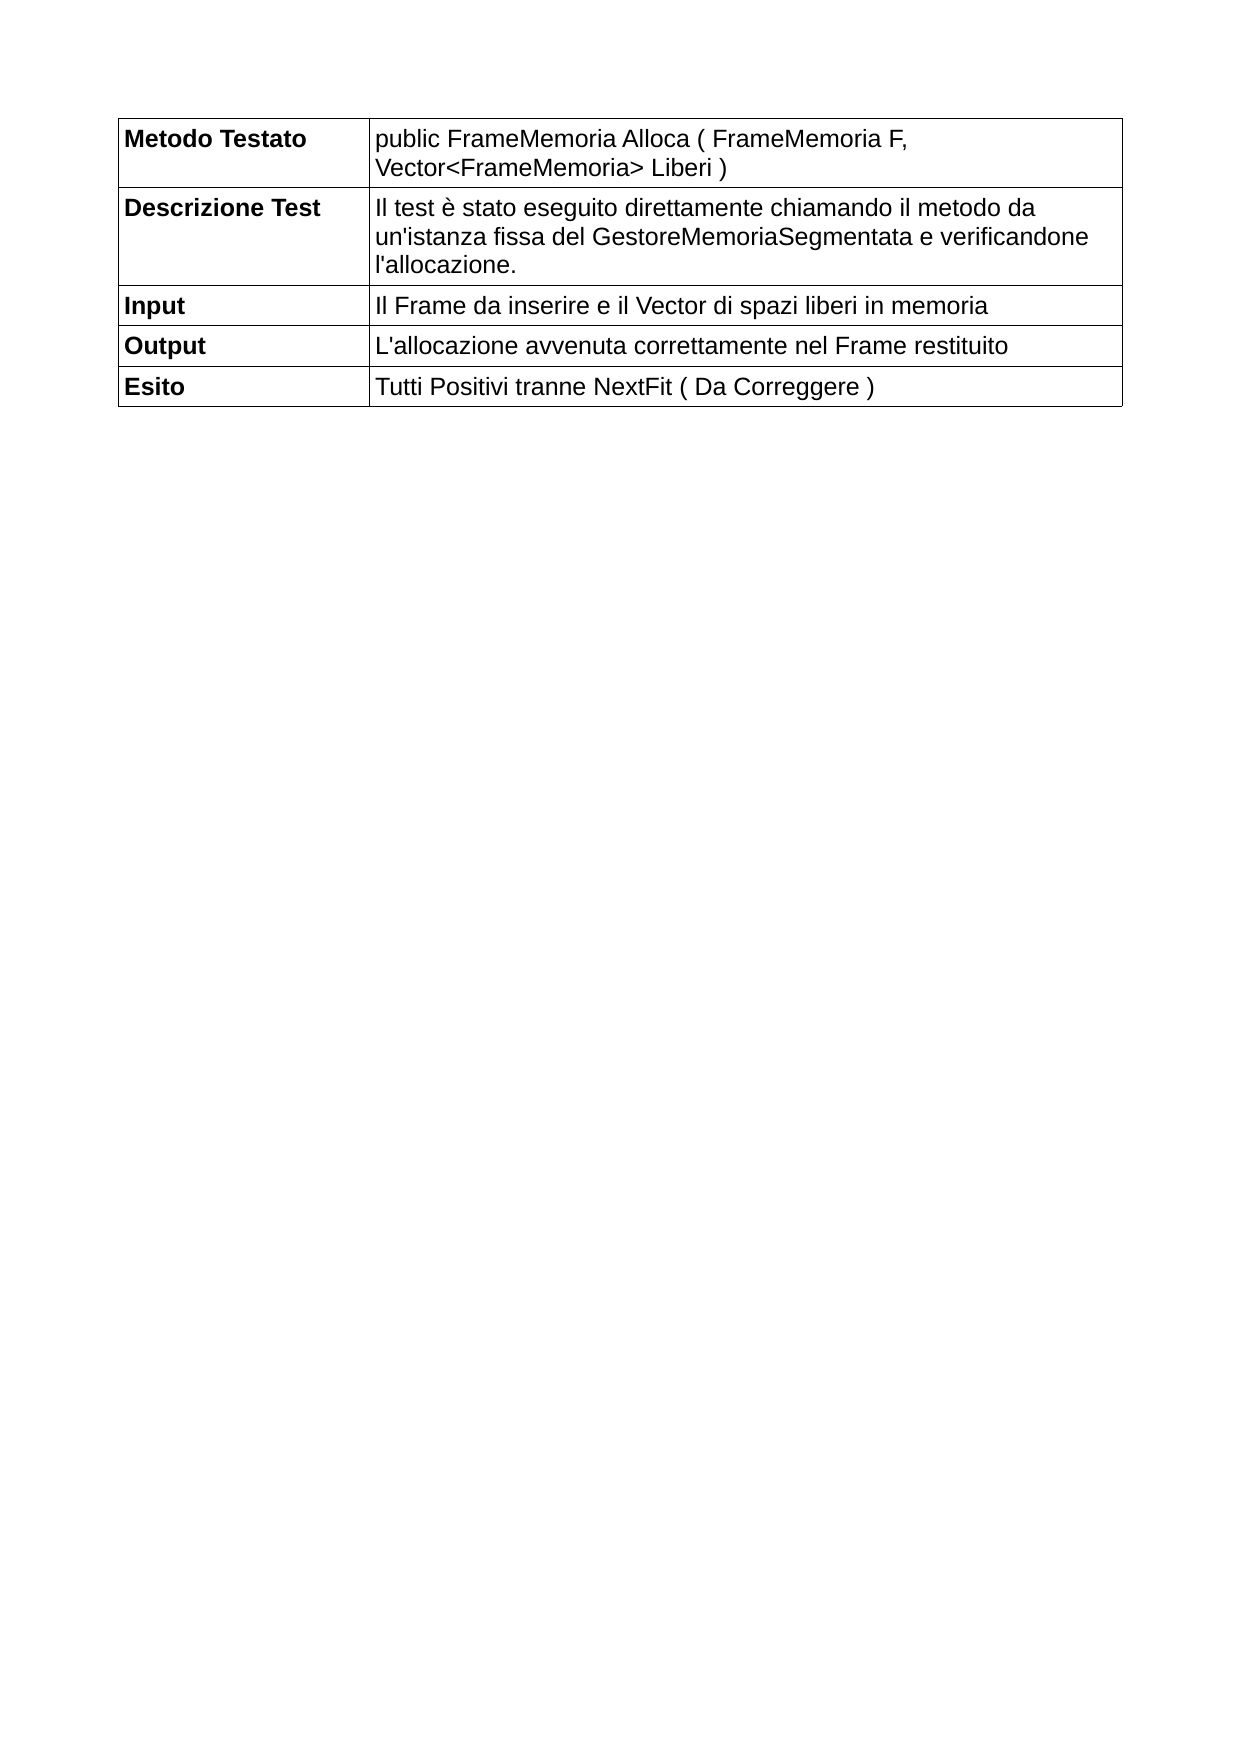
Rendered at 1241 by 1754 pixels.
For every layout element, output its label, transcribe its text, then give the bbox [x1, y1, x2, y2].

table_header public FrameMemoria Alloca ( FrameMemoria F, Vector<FrameMemoria> Liberi ) [370, 119, 1122, 187]
table_cell Il Frame da inserire e il Vector di spazi liberi in memoria [370, 286, 1122, 325]
table_cell Tutti Positivi tranne NextFit ( Da Correggere ) [370, 367, 1122, 406]
table_cell L'allocazione avvenuta correttamente nel Frame restituito [370, 326, 1122, 366]
table_cell Input [119, 286, 369, 325]
table_cell Descrizione Test [119, 188, 369, 285]
table_header Metodo Testato [119, 119, 369, 187]
table_cell Esito [119, 367, 369, 406]
table_cell Output [119, 326, 369, 366]
table_cell Il test è stato eseguito direttamente chiamando il metodo da un'istanza fissa del GestoreMemoriaSegmentata e verificandone l'allocazione. [370, 188, 1122, 285]
